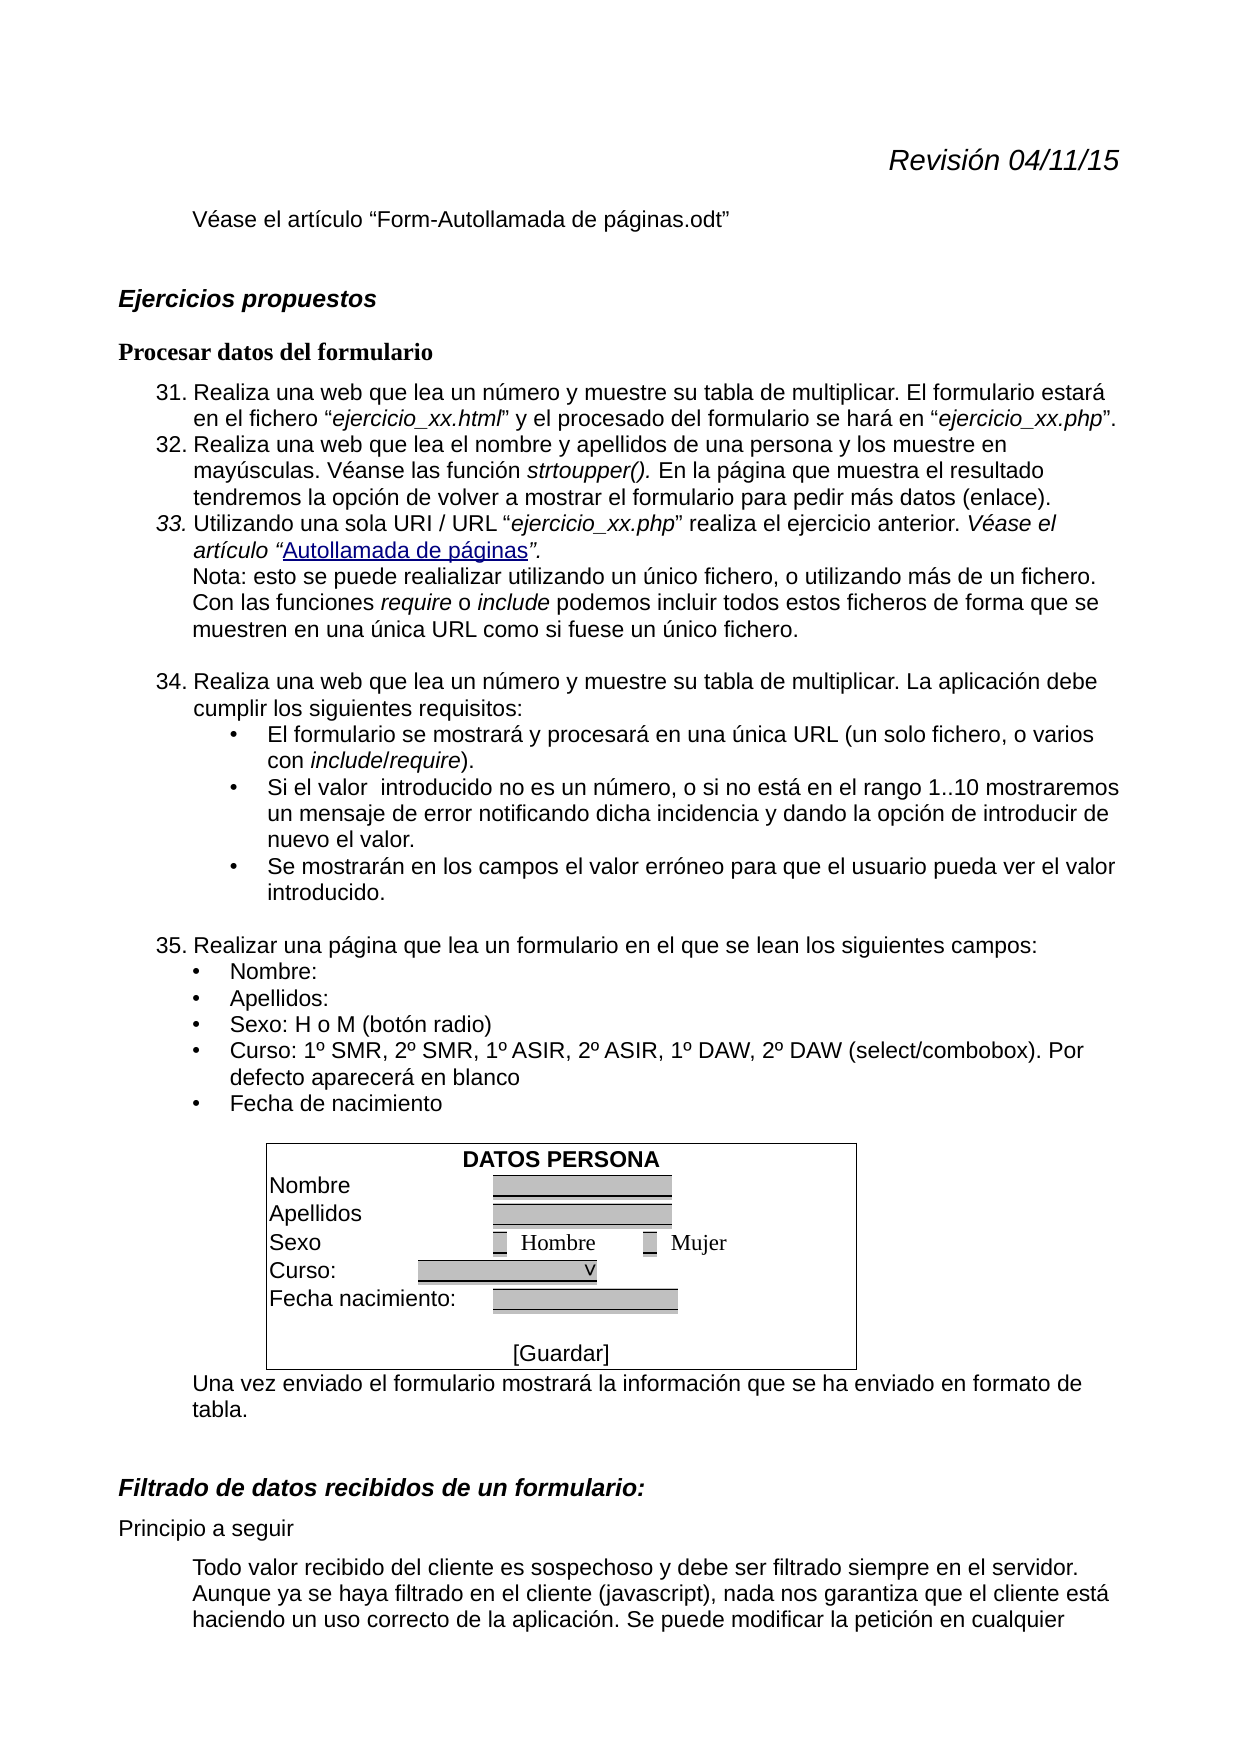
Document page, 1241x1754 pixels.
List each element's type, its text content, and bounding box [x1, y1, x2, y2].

text Principio a seguir [118, 1514, 1122, 1541]
text Véase el artículo “Form-Autollamada de páginas.odt” [192, 206, 1122, 232]
text Curso: ˅ [267, 1254, 856, 1282]
text [Guardar] [267, 1337, 856, 1369]
list Realiza una web que lea un número y muestre su tabla de multiplicar. La aplicación debe cumplir los siguientes requisitos: [156, 668, 1122, 721]
list Se mostrarán en los campos el valor erróneo para que el usuario pueda ver el valor introducido. [229, 853, 1122, 906]
text Todo valor recibido del cliente es sospechoso y debe ser filtrado siempre en el servidor. Aunque ya se haya filtrado en el cliente (javascript), nada nos garantiza que el cliente está haciendo un uso correcto de la aplicación. Se puede modificar la petición en cualquier [192, 1553, 1122, 1632]
text Apellidos [267, 1197, 856, 1226]
list El formulario se mostrará y procesará en una única URL (un solo fichero, o varios con include/require). [229, 721, 1122, 774]
text Nombre [267, 1169, 856, 1197]
list Utilizando una sola URI / URL “ejercicio_xx.php” realiza el ejercicio anterior. Véase el artículo “Autollamada de páginas”. [156, 510, 1122, 563]
list Apellidos: [192, 984, 1122, 1011]
text Nota: esto se puede realializar utilizando un único fichero, o utilizando más de un fichero. Con las funciones require o include podemos incluir todos estos ficheros de forma que se muestren en una única URL como si fuese un único fichero. [192, 563, 1122, 642]
subtitle Ejercicios propuestos [118, 284, 1122, 312]
list Nombre: [192, 958, 1122, 984]
list Fecha de nacimiento [192, 1090, 1122, 1116]
text Fecha nacimiento: [267, 1282, 856, 1314]
text Sexo Hombre Mujer [267, 1226, 856, 1254]
text DATOS PERSONA [267, 1144, 856, 1169]
subtitle Filtrado de datos recibidos de un formulario: [118, 1473, 1122, 1502]
subtitle Procesar datos del formulario [118, 337, 1122, 366]
list Si el valor introducido no es un número, o si no está en el rango 1..10 mostraremos un mensaje de error notificando dicha incidencia y dando la opción de introducir de nuevo el valor. [229, 774, 1122, 853]
list Realiza una web que lea el nombre y apellidos de una persona y los muestre en mayúsculas. Véanse las función strtoupper(). En la página que muestra el resultado tendremos la opción de volver a mostrar el formulario para pedir más datos (enlace). [156, 431, 1122, 510]
list Realiza una web que lea un número y muestre su tabla de multiplicar. El formulario estará en el fichero “ejercicio_xx.html” y el procesado del formulario se hará en “ejercicio_xx.php”. [156, 378, 1122, 431]
list Realizar una página que lea un formulario en el que se lean los siguientes campos: [156, 932, 1122, 958]
list Curso: 1º SMR, 2º SMR, 1º ASIR, 2º ASIR, 1º DAW, 2º DAW (select/combobox). Por defecto aparecerá en blanco [192, 1037, 1122, 1090]
text Una vez enviado el formulario mostrará la información que se ha enviado en formato de tabla. [192, 1369, 1122, 1422]
list Sexo: H o M (botón radio) [192, 1011, 1122, 1037]
